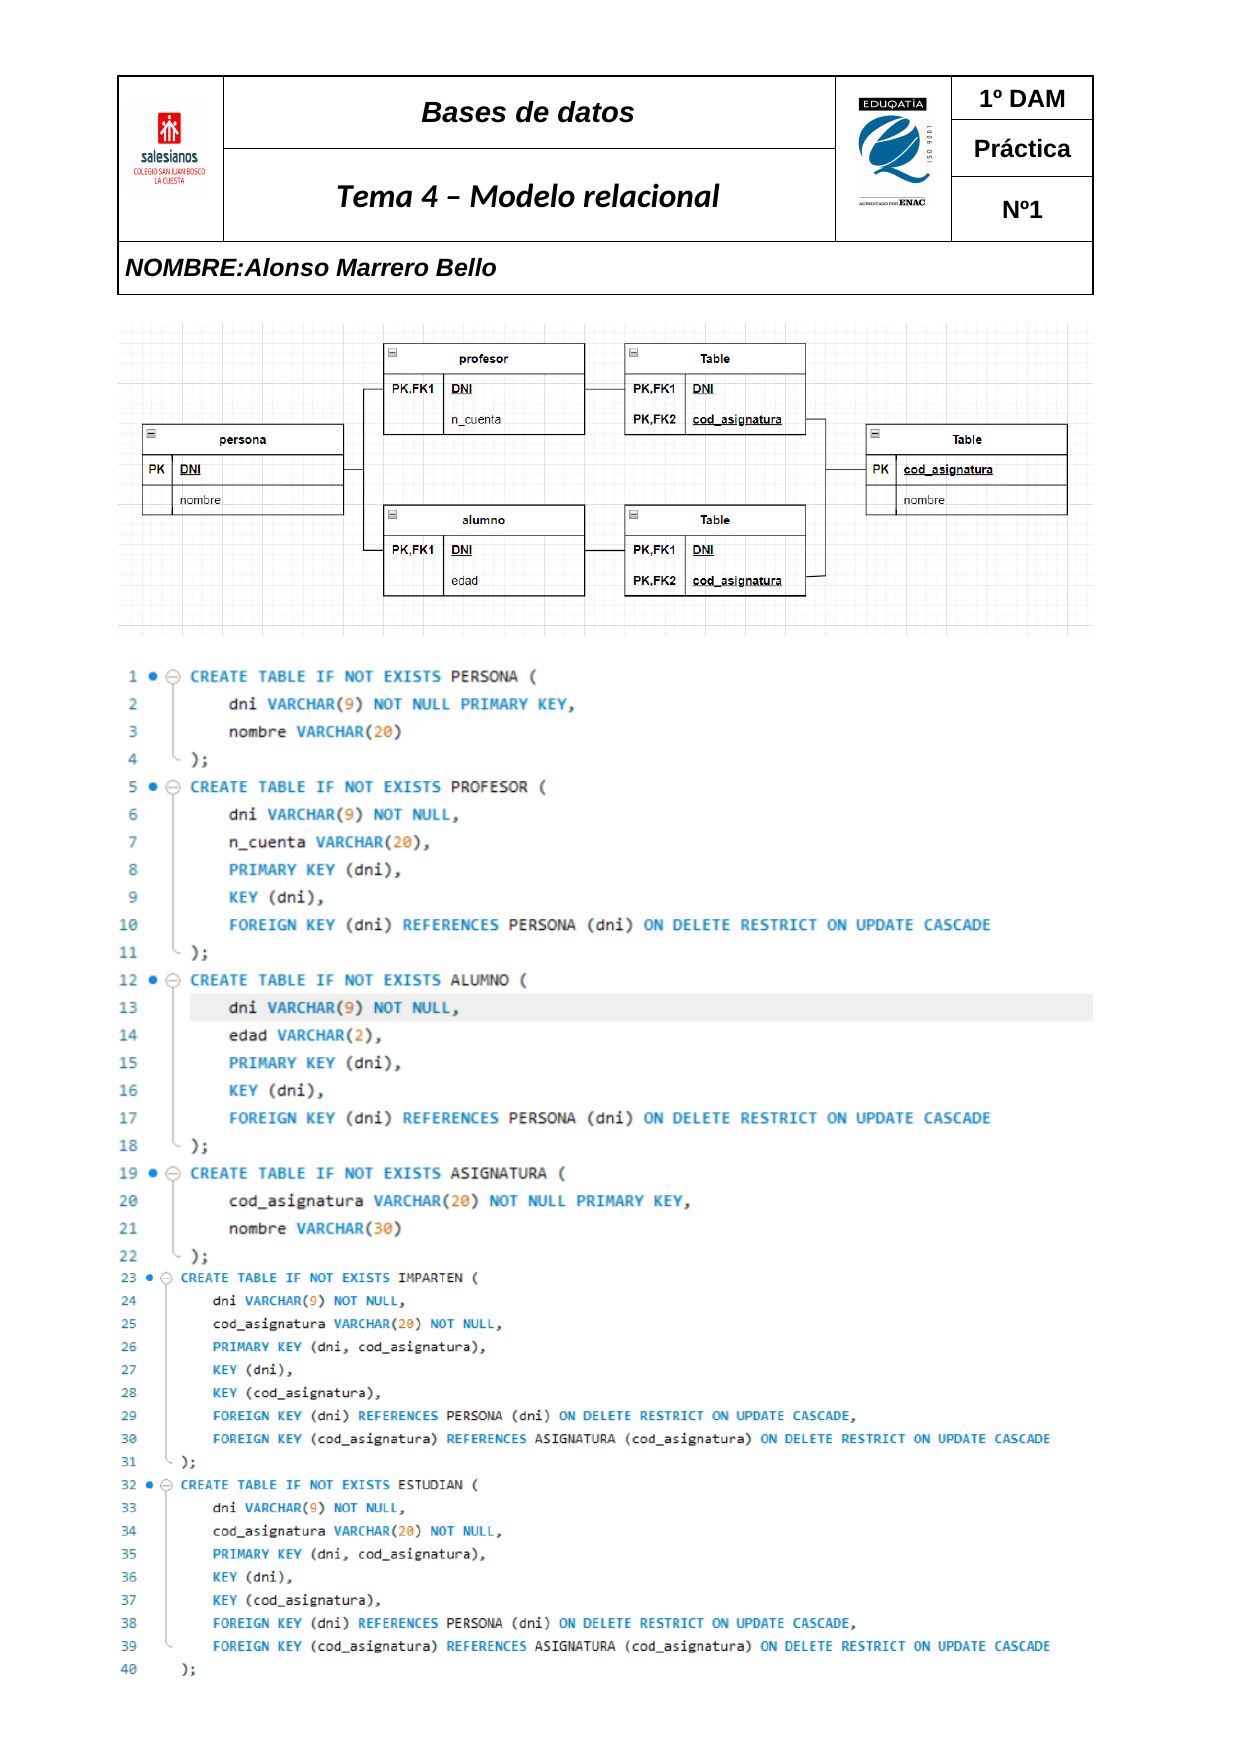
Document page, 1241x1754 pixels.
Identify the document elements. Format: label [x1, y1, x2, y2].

picture [126, 101, 215, 196]
picture [118, 323, 1093, 636]
picture [857, 97, 933, 206]
picture [118, 664, 1093, 1681]
